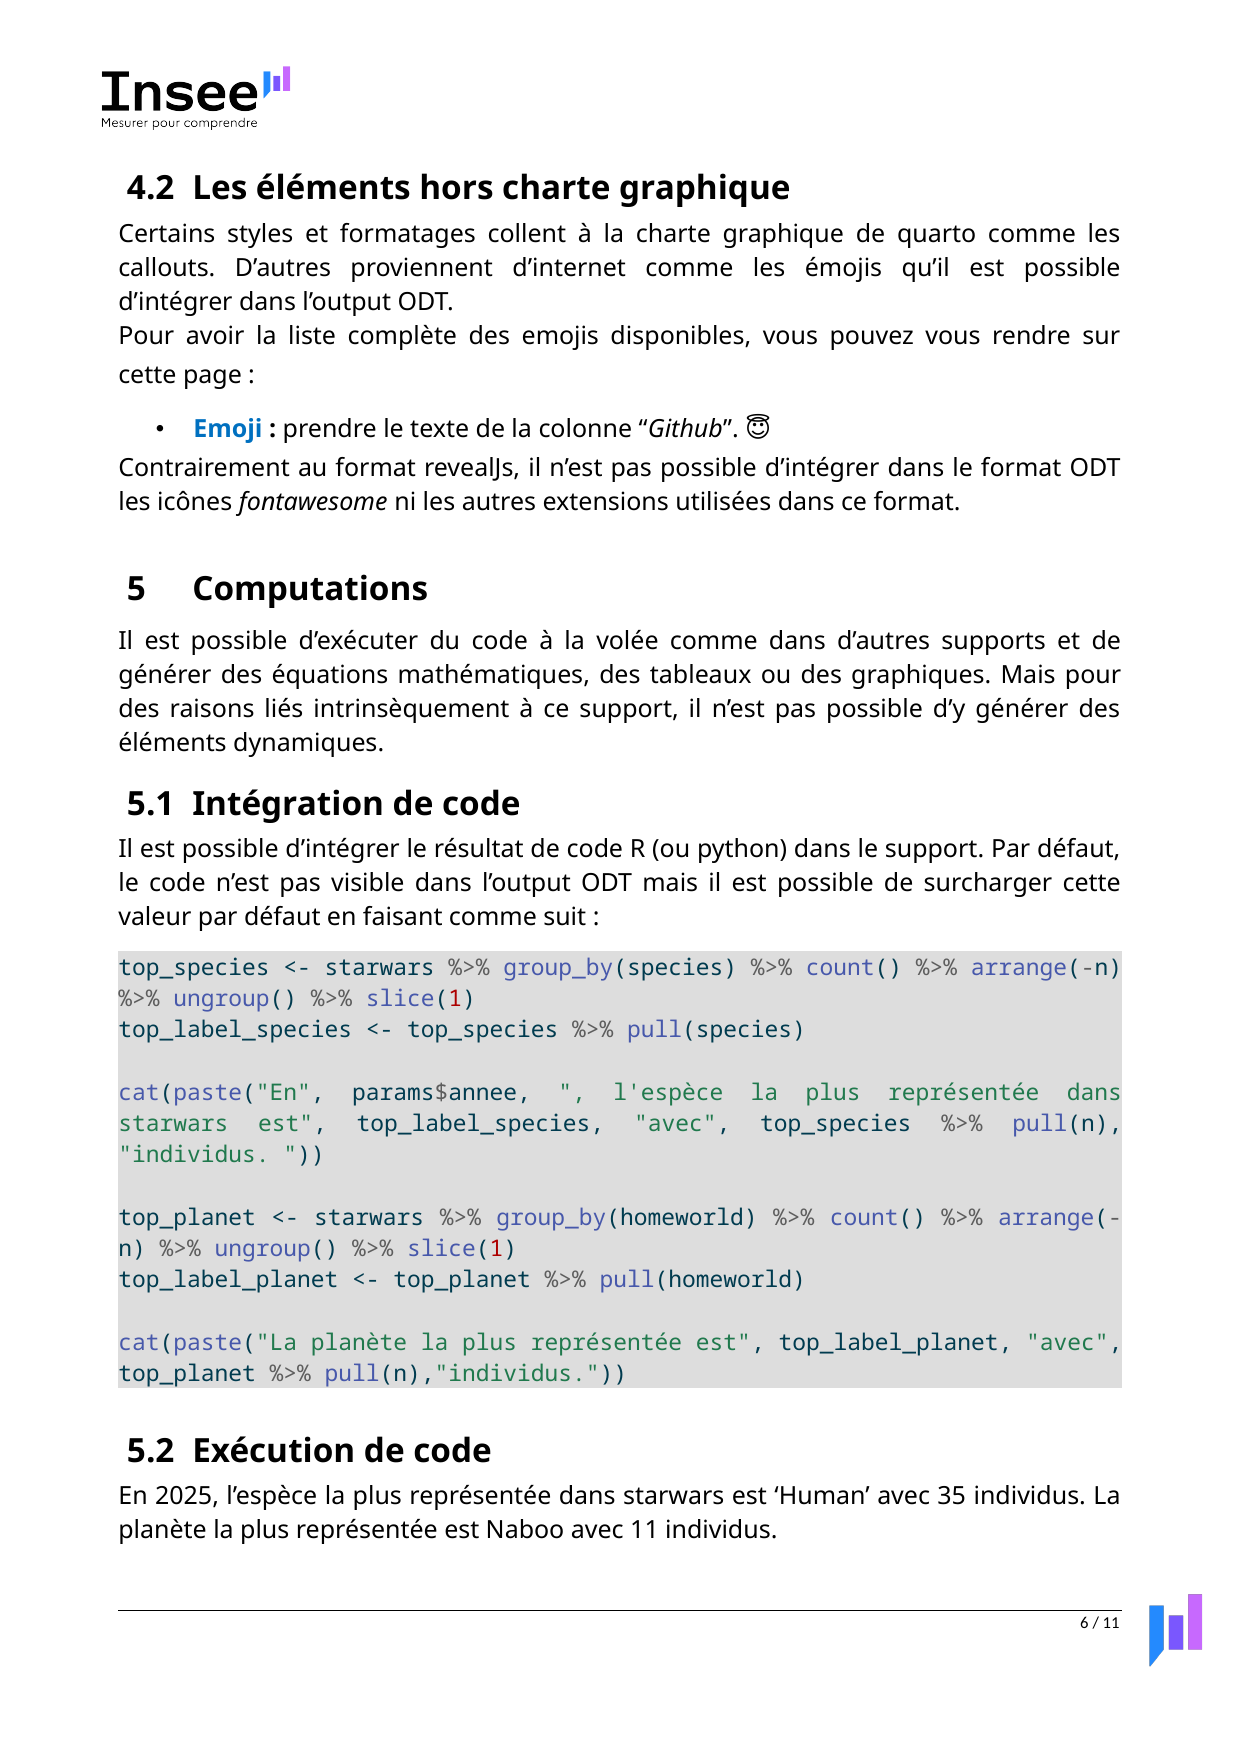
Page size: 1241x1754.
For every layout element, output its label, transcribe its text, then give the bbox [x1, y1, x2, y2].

text top_label_planet <- top_planet %>% pull(homeworld) [118, 1263, 1122, 1294]
picture [1138, 1594, 1203, 1668]
text Contrairement au format revealJs, il n’est pas possible d’intégrer dans le format ODT les icônes fontawesome ni les autres extensions utilisées dans ce format. [118, 450, 1122, 518]
picture [70, 40, 322, 159]
text Certains styles et formatages collent à la charte graphique de quarto comme les callouts. D’autres proviennent d’internet comme les émojis qu’il est possible d’intégrer dans l’output ODT. [118, 216, 1122, 318]
subtitle Les éléments hors charte graphique [118, 161, 1122, 209]
list Emoji : prendre le texte de la colonne “Github”. 😇 [156, 411, 1122, 445]
text top_label_species <- top_species %>% pull(species) [118, 1013, 1122, 1044]
text Il est possible d’intégrer le résultat de code R (ou python) dans le support. Par défaut, le code n’est pas visible dans l’output ODT mais il est possible de surcharger cette valeur par défaut en faisant comme suit : [118, 831, 1122, 933]
text Pour avoir la liste complète des emojis disponibles, vous pouvez vous rendre sur cette page : [118, 318, 1122, 391]
text top_species <- starwars %>% group_by(species) %>% count() %>% arrange(-n) %>% ungroup() %>% slice(1) [118, 951, 1122, 1013]
text top_planet <- starwars %>% group_by(homeworld) %>% count() %>% arrange(-n) %>% ungroup() %>% slice(1) [118, 1201, 1122, 1263]
text Il est possible d’exécuter du code à la volée comme dans d’autres supports et de générer des équations mathématiques, des tableaux ou des graphiques. Mais pour des raisons liés intrinsèquement à ce support, il n’est pas possible d’y générer des éléments dynamiques. [118, 622, 1122, 759]
text cat(paste("La planète la plus représentée est", top_label_planet, "avec", top_planet %>% pull(n),"individus.")) [118, 1326, 1122, 1388]
subtitle Computations [118, 565, 1122, 611]
text cat(paste("En", params$annee, ", l'espèce la plus représentée dans starwars est", top_label_species, "avec", top_species %>% pull(n), "individus. ")) [118, 1076, 1122, 1169]
subtitle Intégration de code [118, 779, 1122, 825]
subtitle Exécution de code [118, 1426, 1122, 1472]
text En 2025, l’espèce la plus représentée dans starwars est ‘Human’ avec 35 individus. La planète la plus représentée est Naboo avec 11 individus. [118, 1478, 1122, 1546]
